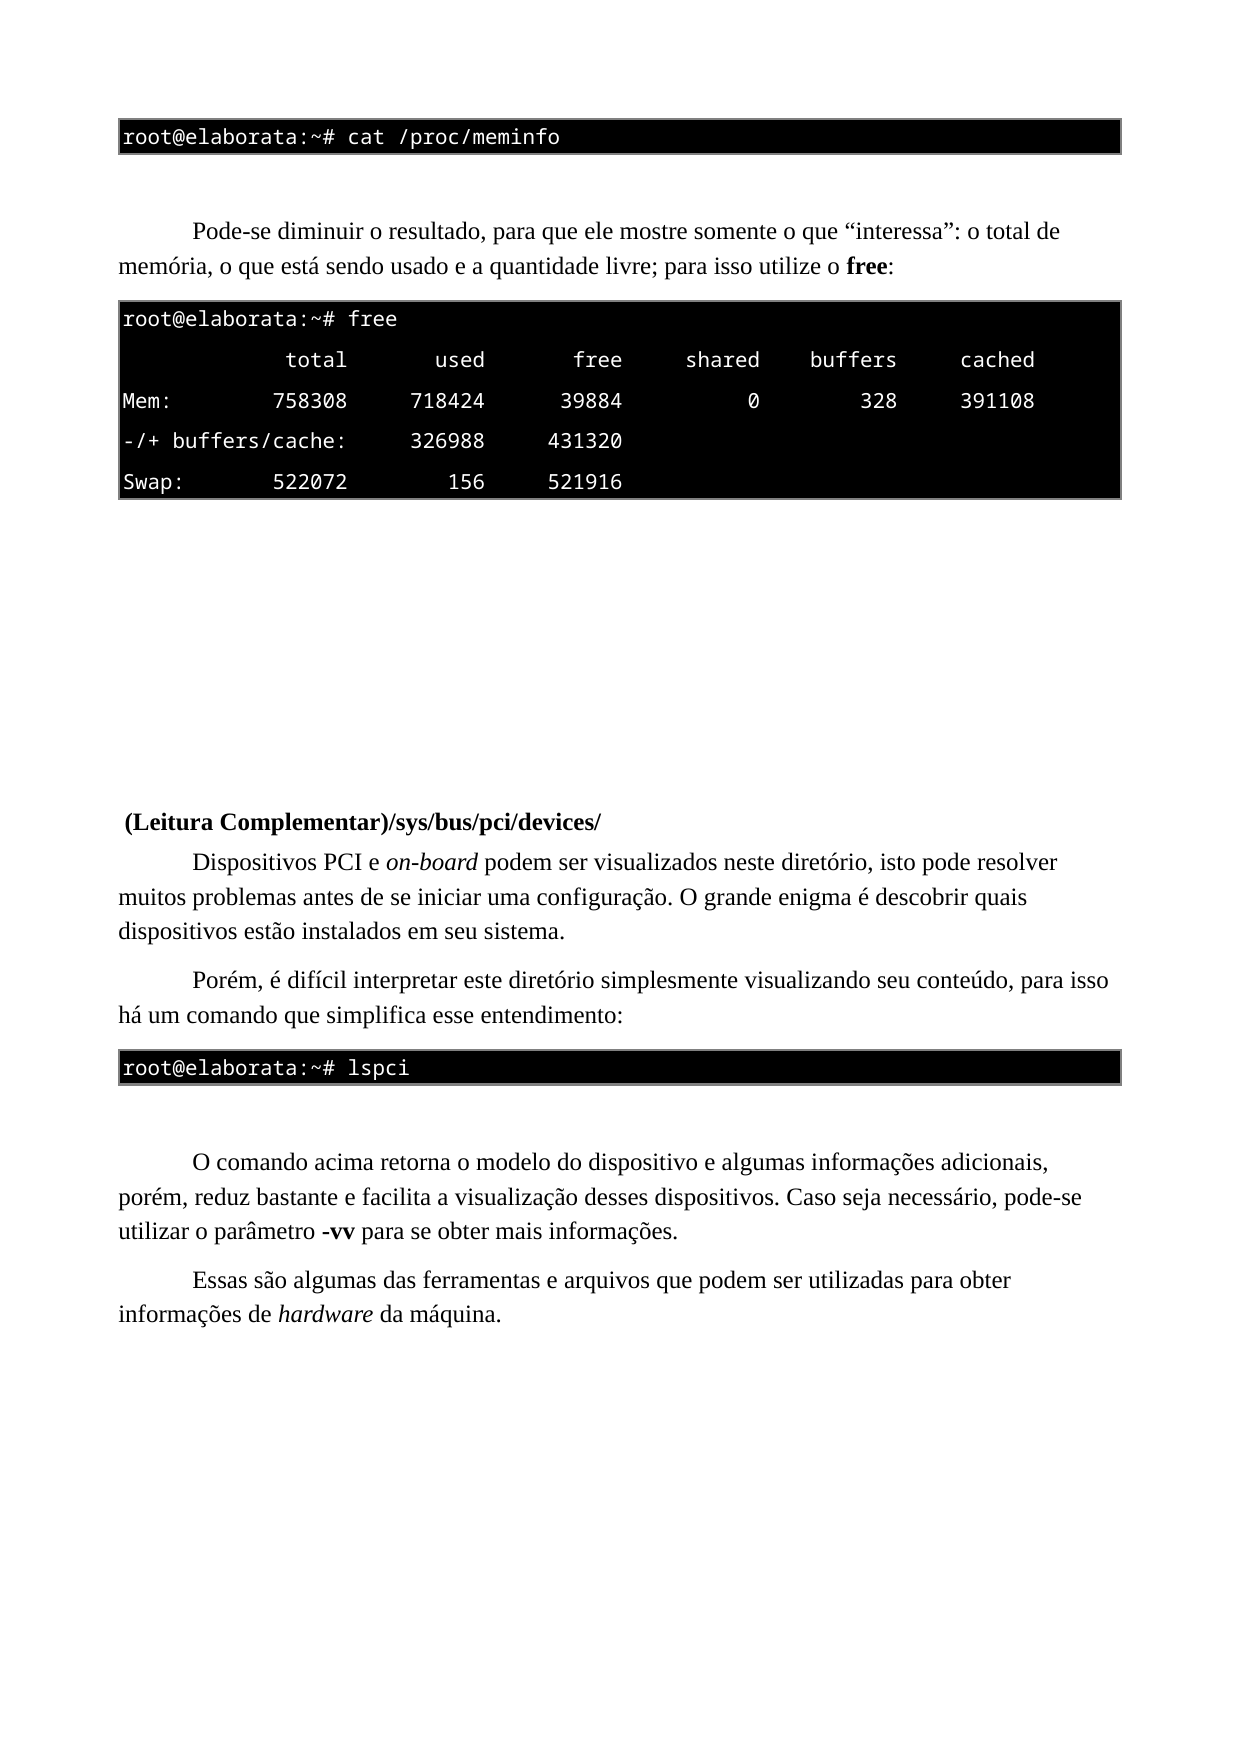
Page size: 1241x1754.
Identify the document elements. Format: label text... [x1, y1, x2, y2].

text root@elaborata:~# lspci [120, 1051, 1120, 1083]
text Mem: 758308 718424 39884 0 328 391108 [120, 382, 1120, 414]
text root@elaborata:~# cat /proc/meminfo [120, 120, 1120, 153]
text Swap: 522072 156 521916 [120, 463, 1120, 498]
text Pode-se diminuir o resultado, para que ele mostre somente o que “interessa”: o total de memória, o que está sendo usado e a quantidade livre; para isso utilize o free: [118, 216, 1122, 279]
text Porém, é difícil interpretar este diretório simplesmente visualizando seu conteúdo, para isso há um comando que simplifica esse entendimento: [118, 965, 1122, 1028]
subtitle (Leitura Complementar)/sys/bus/pci/devices/ [118, 807, 1122, 836]
text -/+ buffers/cache: 326988 431320 [120, 422, 1120, 455]
text total used free shared buffers cached [120, 341, 1120, 373]
text Dispositivos PCI e on-board podem ser visualizados neste diretório, isto pode resolver muitos problemas antes de se iniciar uma configuração. O grande enigma é descobrir quais dispositivos estão instalados em seu sistema. [118, 847, 1122, 945]
text O comando acima retorna o modelo do dispositivo e algumas informações adicionais, porém, reduz bastante e facilita a visualização desses dispositivos. Caso seja necessário, pode-se utilizar o parâmetro -vv para se obter mais informações. [118, 1147, 1122, 1245]
text root@elaborata:~# free [120, 302, 1120, 332]
text Essas são algumas das ferramentas e arquivos que podem ser utilizadas para obter informações de hardware da máquina. [118, 1265, 1122, 1328]
